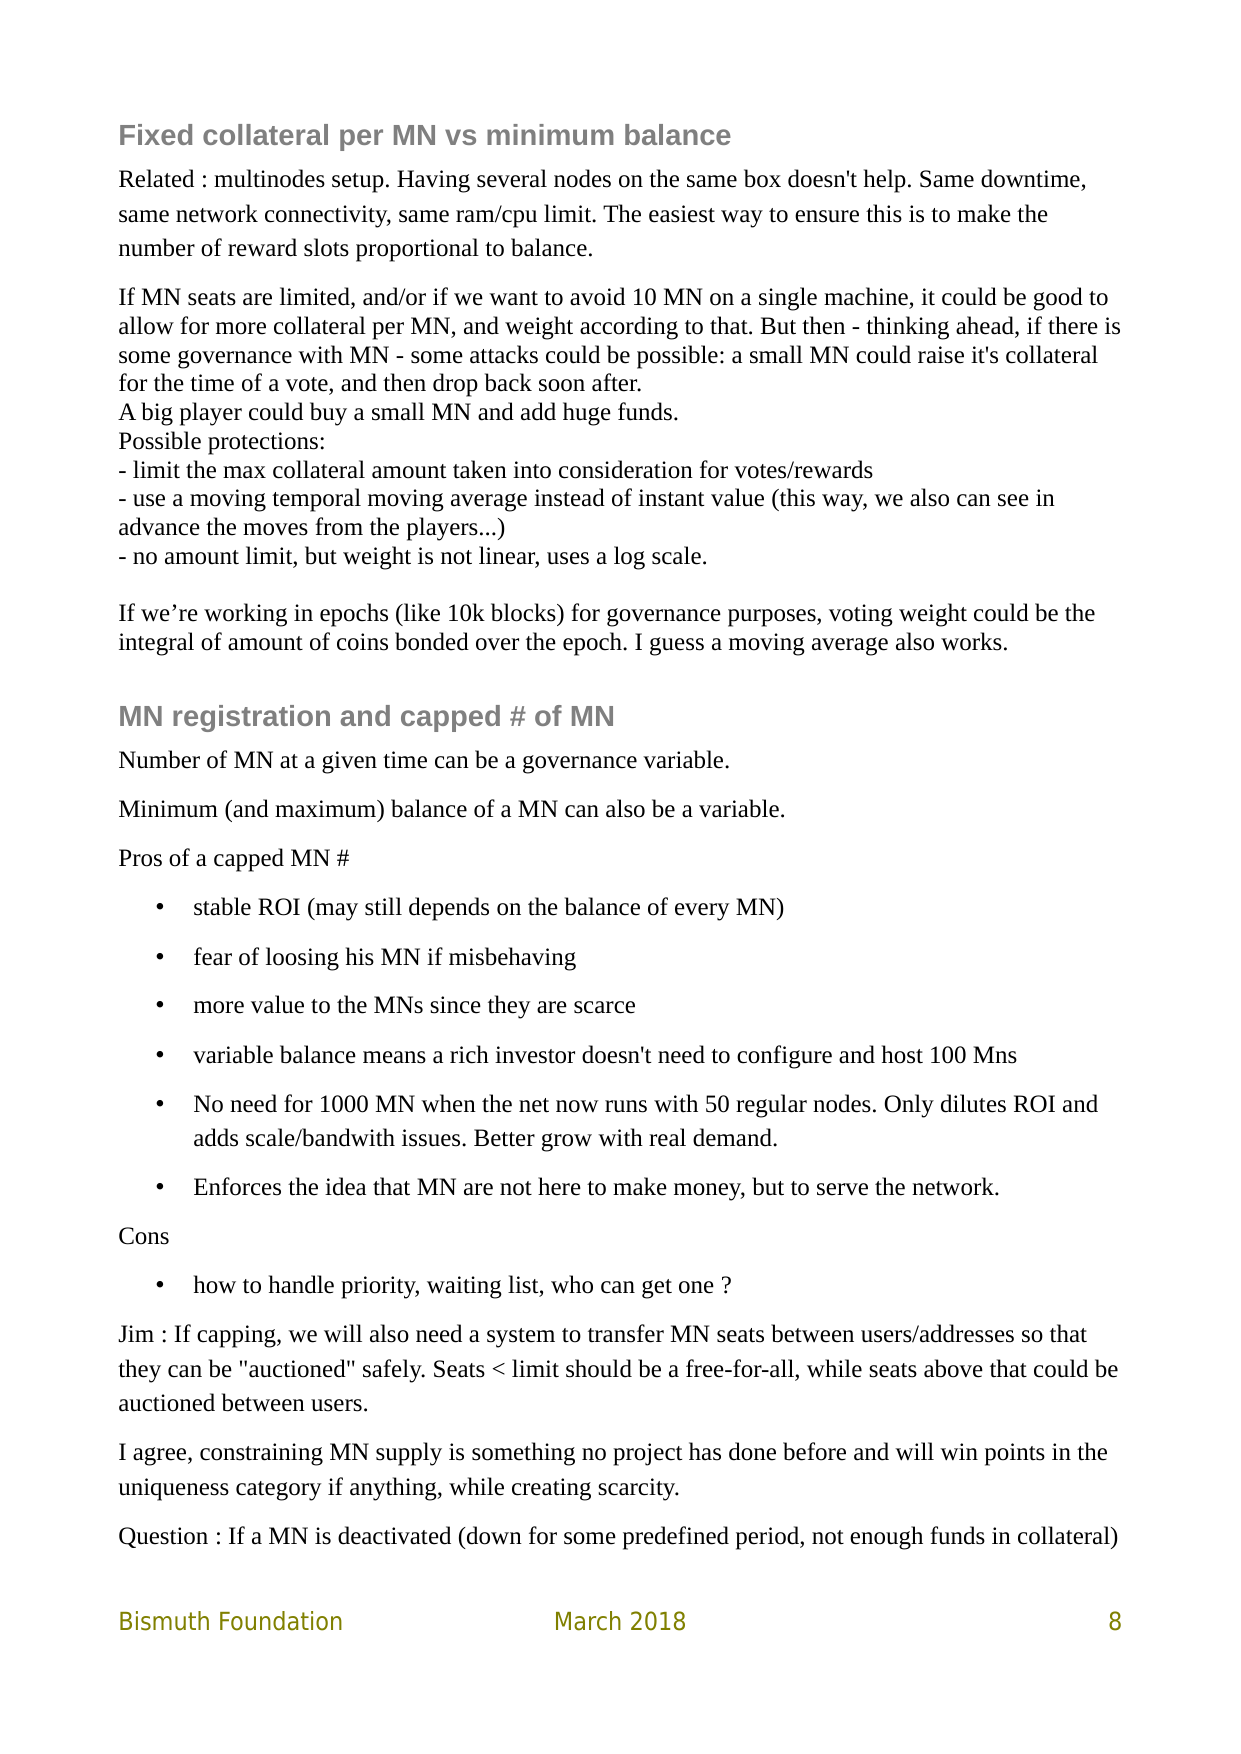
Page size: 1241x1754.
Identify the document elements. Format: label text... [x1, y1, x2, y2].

subtitle Fixed collateral per MN vs minimum balance [118, 118, 1122, 152]
list fear of loosing his MN if misbehaving [156, 942, 1122, 970]
text If MN seats are limited, and/or if we want to avoid 10 MN on a single machine, it could be good to allow for more collateral per MN, and weight according to that. But then - thinking ahead, if there is some governance with MN - some attacks could be possible: a small MN could raise it's collateral for the time of a vote, and then drop back soon after. [118, 282, 1122, 397]
text - no amount limit, but weight is not linear, uses a log scale. [118, 541, 1122, 570]
list more value to the MNs since they are scarce [156, 991, 1122, 1019]
text Pros of a capped MN # [118, 843, 1122, 872]
text A big player could buy a small MN and add huge funds. [118, 397, 1122, 426]
list Enforces the idea that MN are not here to make money, but to serve the network. [156, 1172, 1122, 1201]
list how to handle priority, waiting list, who can get one ? [156, 1270, 1122, 1299]
text Number of MN at a given time can be a governance variable. [118, 745, 1122, 774]
text Minimum (and maximum) balance of a MN can also be a variable. [118, 794, 1122, 823]
text Cons [118, 1221, 1122, 1250]
text If we’re working in epochs (like 10k blocks) for governance purposes, voting weight could be the integral of amount of coins bonded over the epoch. I guess a moving average also works. [118, 598, 1122, 685]
list variable balance means a rich investor doesn't need to configure and host 100 Mns [156, 1040, 1122, 1068]
text Possible protections: [118, 426, 1122, 455]
list stable ROI (may still depends on the balance of every MN) [156, 892, 1122, 921]
text Related : multinodes setup. Having several nodes on the same box doesn't help. Same downtime, same network connectivity, same ram/cpu limit. The easiest way to ensure this is to make the number of reward slots proportional to balance. [118, 164, 1122, 262]
text Question : If a MN is deactivated (down for some predefined period, not enough funds in collateral) [118, 1521, 1122, 1550]
subtitle MN registration and capped # of MN [118, 699, 1122, 733]
text I agree, constraining MN supply is something no project has done before and will win points in the uniqueness category if anything, while creating scarcity. [118, 1437, 1122, 1501]
text - limit the max collateral amount taken into consideration for votes/rewards [118, 455, 1122, 483]
text Jim : If capping, we will also need a system to transfer MN seats between users/addresses so that they can be "auctioned" safely. Seats < limit should be a free-for-all, while seats above that could be auctioned between users. [118, 1319, 1122, 1417]
text - use a moving temporal moving average instead of instant value (this way, we also can see in advance the moves from the players...) [118, 483, 1122, 541]
list No need for 1000 MN when the net now runs with 50 regular nodes. Only dilutes ROI and adds scale/bandwith issues. Better grow with real demand. [156, 1089, 1122, 1152]
